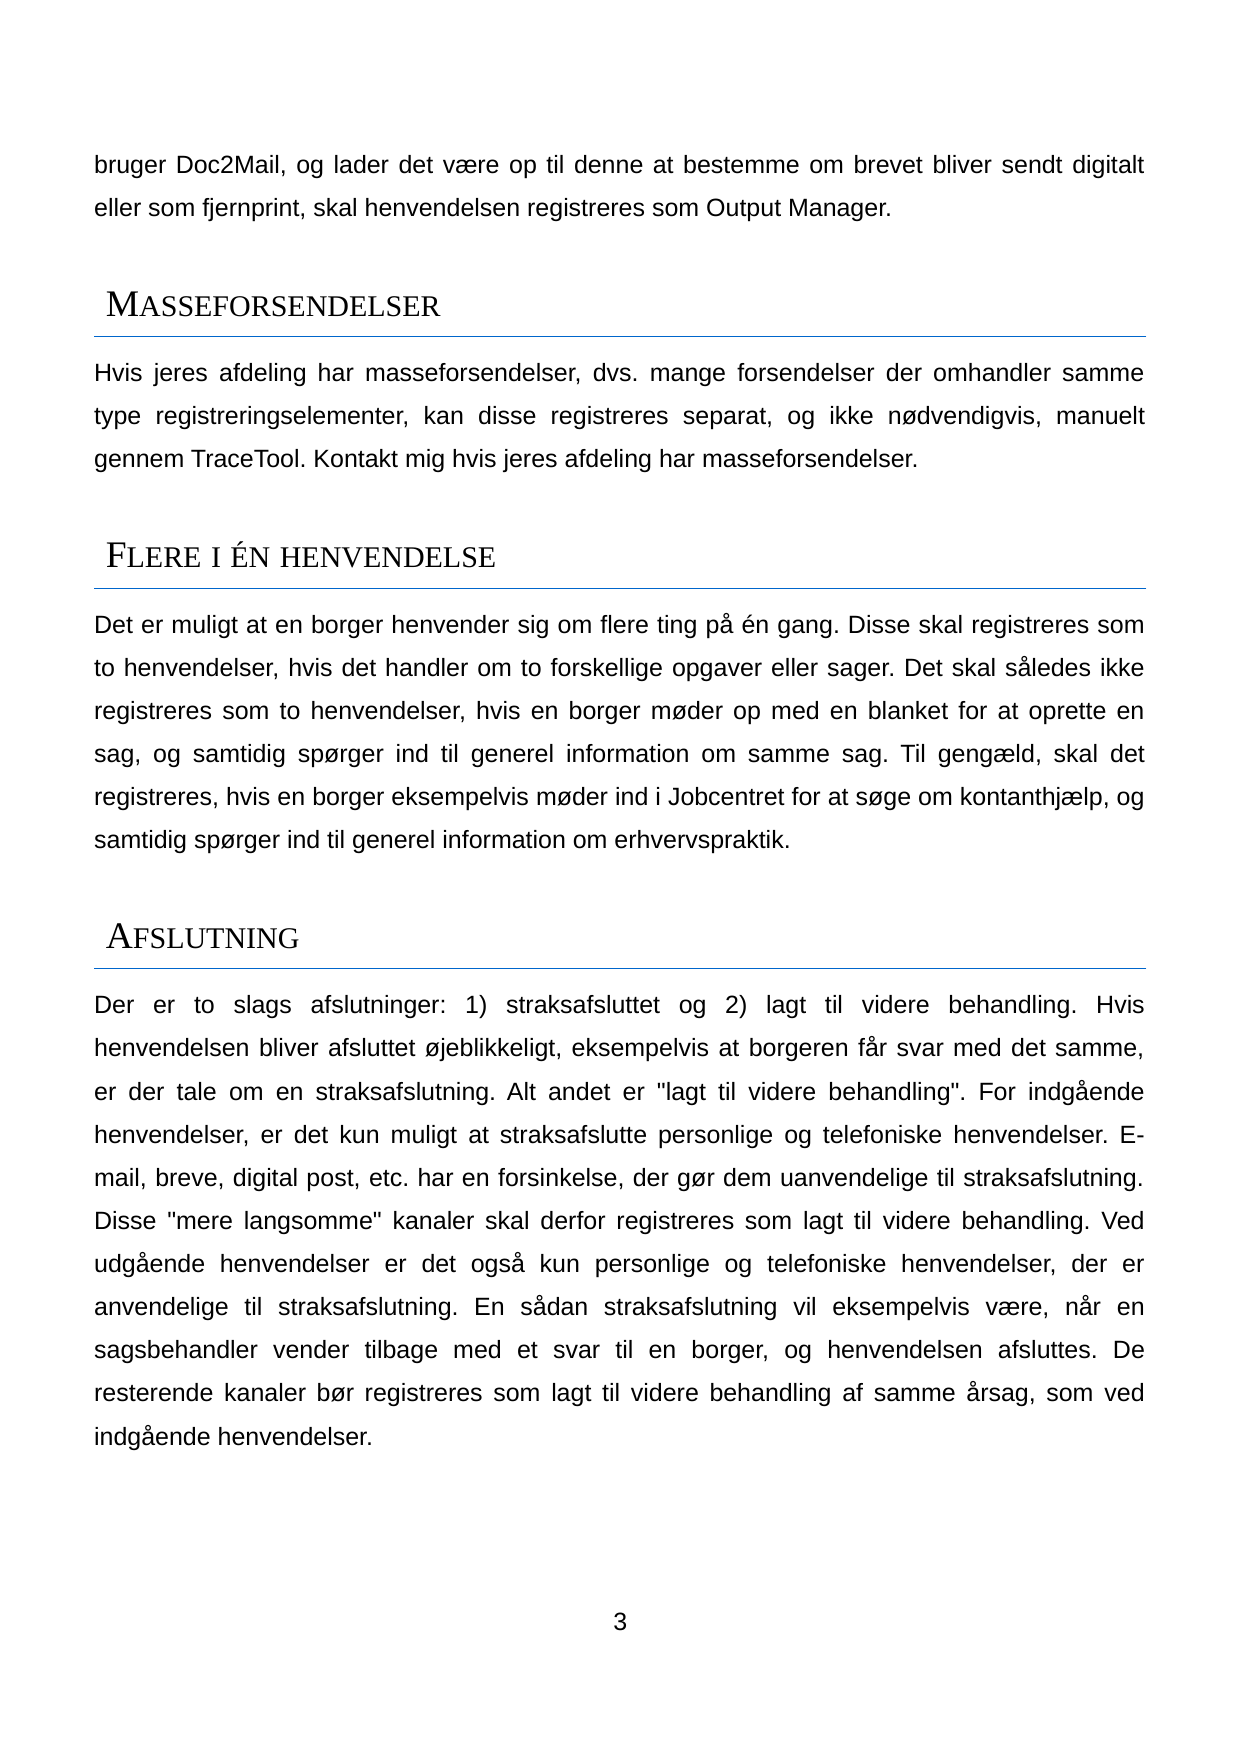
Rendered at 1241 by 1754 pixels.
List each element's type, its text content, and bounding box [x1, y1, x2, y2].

subtitle Flere i én henvendelse [94, 521, 1146, 588]
subtitle Masseforsendelser [94, 269, 1146, 336]
text Der er to slags afslutninger: 1) straksafsluttet og 2) lagt til videre behandling. Hvis henvendelsen bliver afsluttet øjeblikkeligt, eksempelvis at borgeren får svar med det samme, er der tale om en straksafslutning. Alt andet er "lagt til videre behandling". For indgående henvendelser, er det kun muligt at straksafslutte personlige og telefoniske henvendelser. E-mail, breve, digital post, etc. har en forsinkelse, der gør dem uanvendelige til straksafslutning. Disse "mere langsomme" kanaler skal derfor registreres som lagt til videre behandling. Ved udgående henvendelser er det også kun personlige og telefoniske henvendelser, der er anvendelige til straksafslutning. En sådan straksafslutning vil eksempelvis være, når en sagsbehandler vender tilbage med et svar til en borger, og henvendelsen afsluttes. De resterende kanaler bør registreres som lagt til videre behandling af samme årsag, som ved indgående henvendelser. [94, 990, 1146, 1450]
subtitle Afslutning [94, 902, 1146, 968]
text Det er muligt at en borger henvender sig om flere ting på én gang. Disse skal registreres som to henvendelser, hvis det handler om to forskellige opgaver eller sager. Det skal således ikke registreres som to henvendelser, hvis en borger møder op med en blanket for at oprette en sag, og samtidig spørger ind til generel information om samme sag. Til gengæld, skal det registreres, hvis en borger eksempelvis møder ind i Jobcentret for at søge om kontanthjælp, og samtidig spørger ind til generel information om erhvervspraktik. [94, 609, 1146, 854]
text Hvis jeres afdeling har masseforsendelser, dvs. mange forsendelser der omhandler samme type registreringselementer, kan disse registreres separat, og ikke nødvendigvis, manuelt gennem TraceTool. Kontakt mig hvis jeres afdeling har masseforsendelser. [94, 358, 1146, 473]
text bruger Doc2Mail, og lader det være op til denne at bestemme om brevet bliver sendt digitalt eller som fjernprint, skal henvendelsen registreres som Output Manager. [94, 150, 1146, 222]
